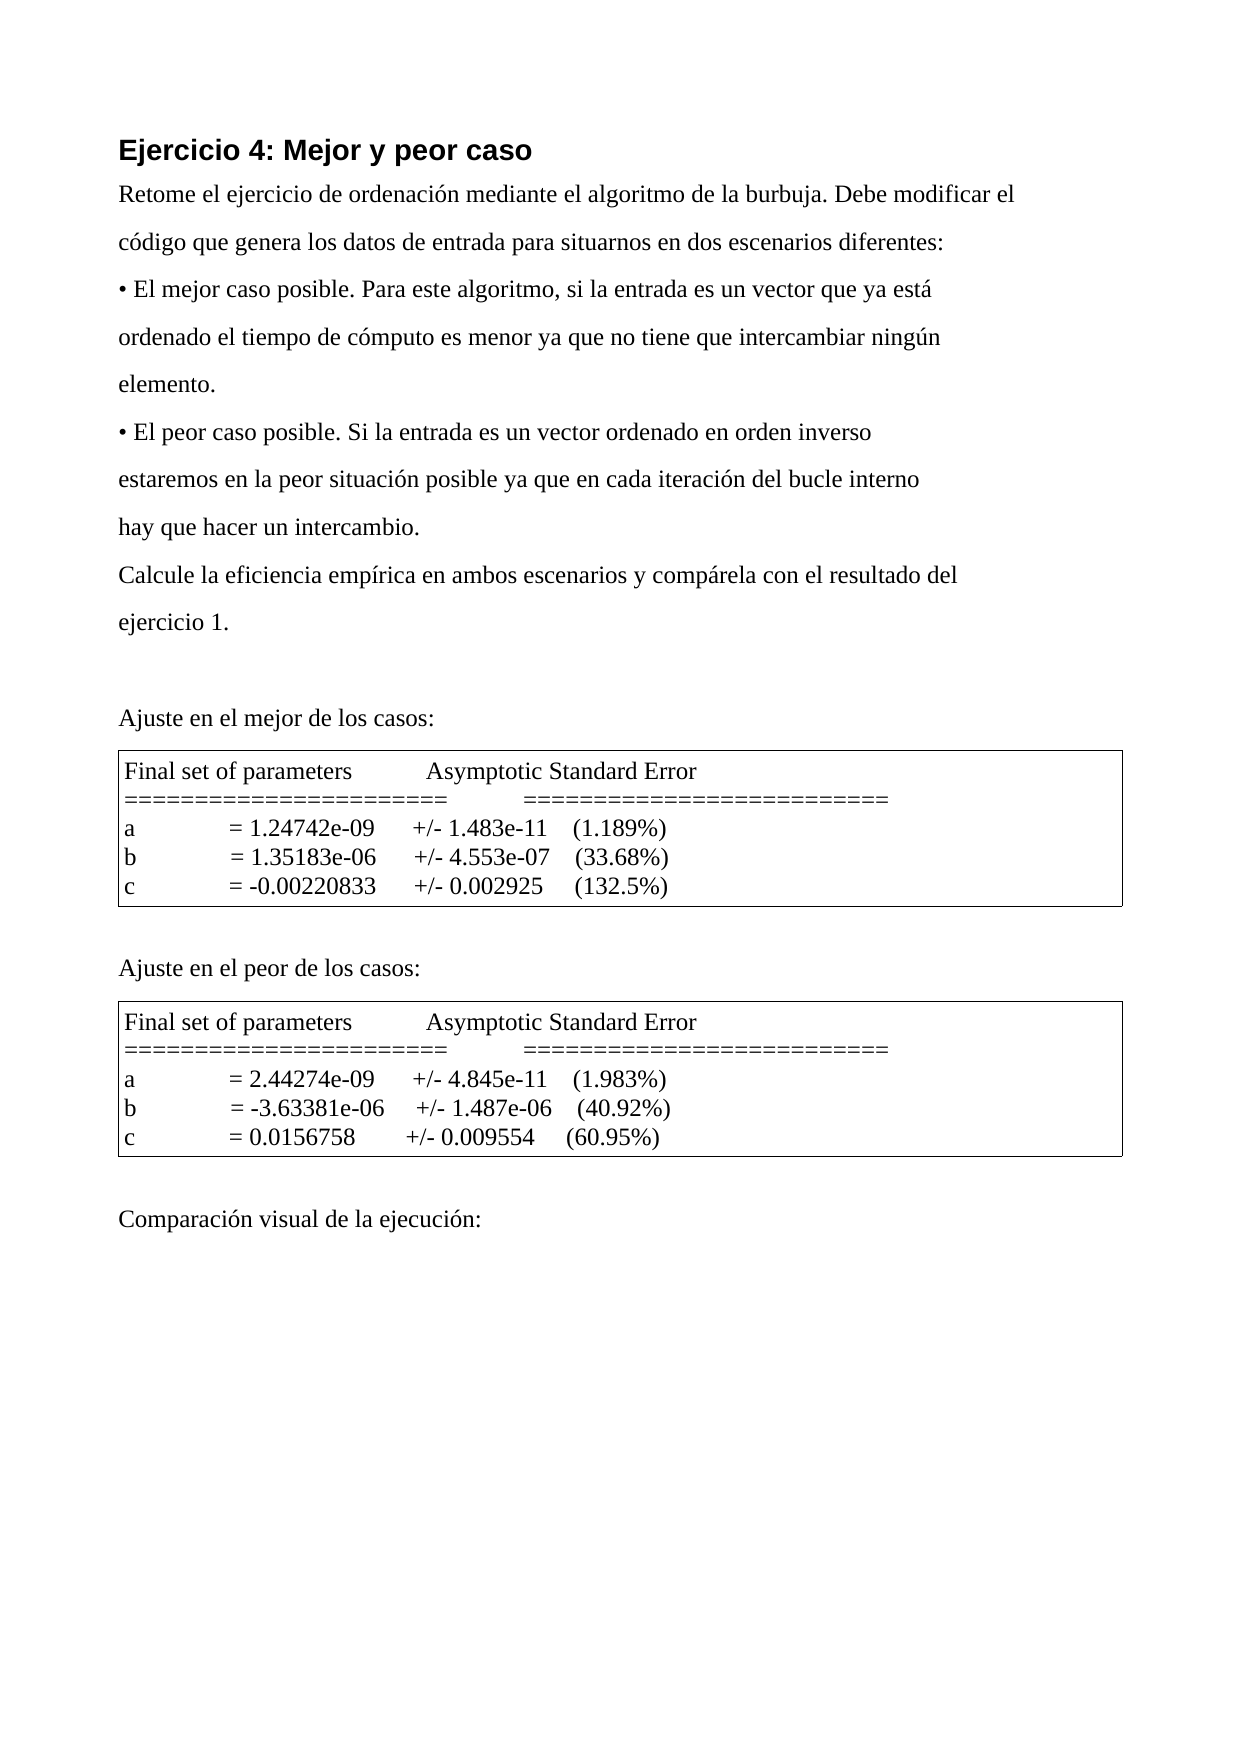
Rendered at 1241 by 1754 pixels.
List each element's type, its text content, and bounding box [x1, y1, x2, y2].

text Ajuste en el peor de los casos: [118, 953, 1122, 982]
text hay que hacer un intercambio. [118, 512, 1122, 541]
table_header Final set of parameters Asymptotic Standard Error ======================= ========================== a = 2.44274e-09 +/- 4.845e-11 (1.983%) b = -3.63381e-06 +/- 1.487e-06 (40.92%) c = 0.0156758 +/- 0.009554 (60.95%) [119, 1002, 1122, 1156]
text código que genera los datos de entrada para situarnos en dos escenarios diferentes: [118, 227, 1122, 255]
text Comparación visual de la ejecución: [118, 1204, 1122, 1233]
text estaremos en la peor situación posible ya que en cada iteración del bucle interno [118, 464, 1122, 493]
text • El mejor caso posible. Para este algoritmo, si la entrada es un vector que ya está [118, 274, 1122, 303]
text Ajuste en el mejor de los casos: [118, 703, 1122, 731]
text elemento. [118, 369, 1122, 398]
text • El peor caso posible. Si la entrada es un vector ordenado en orden inverso [118, 417, 1122, 446]
text Retome el ejercicio de ordenación mediante el algoritmo de la burbuja. Debe modificar el [118, 179, 1122, 208]
text ejercicio 1. [118, 607, 1122, 636]
text Calcule la eficiencia empírica en ambos escenarios y compárela con el resultado del [118, 560, 1122, 588]
text ordenado el tiempo de cómputo es menor ya que no tiene que intercambiar ningún [118, 322, 1122, 351]
subtitle Ejercicio 4: Mejor y peor caso [118, 133, 1122, 166]
table_header Final set of parameters Asymptotic Standard Error ======================= ========================== a = 1.24742e-09 +/- 1.483e-11 (1.189%) b = 1.35183e-06 +/- 4.553e-07 (33.68%) c = -0.00220833 +/- 0.002925 (132.5%) [119, 751, 1122, 906]
